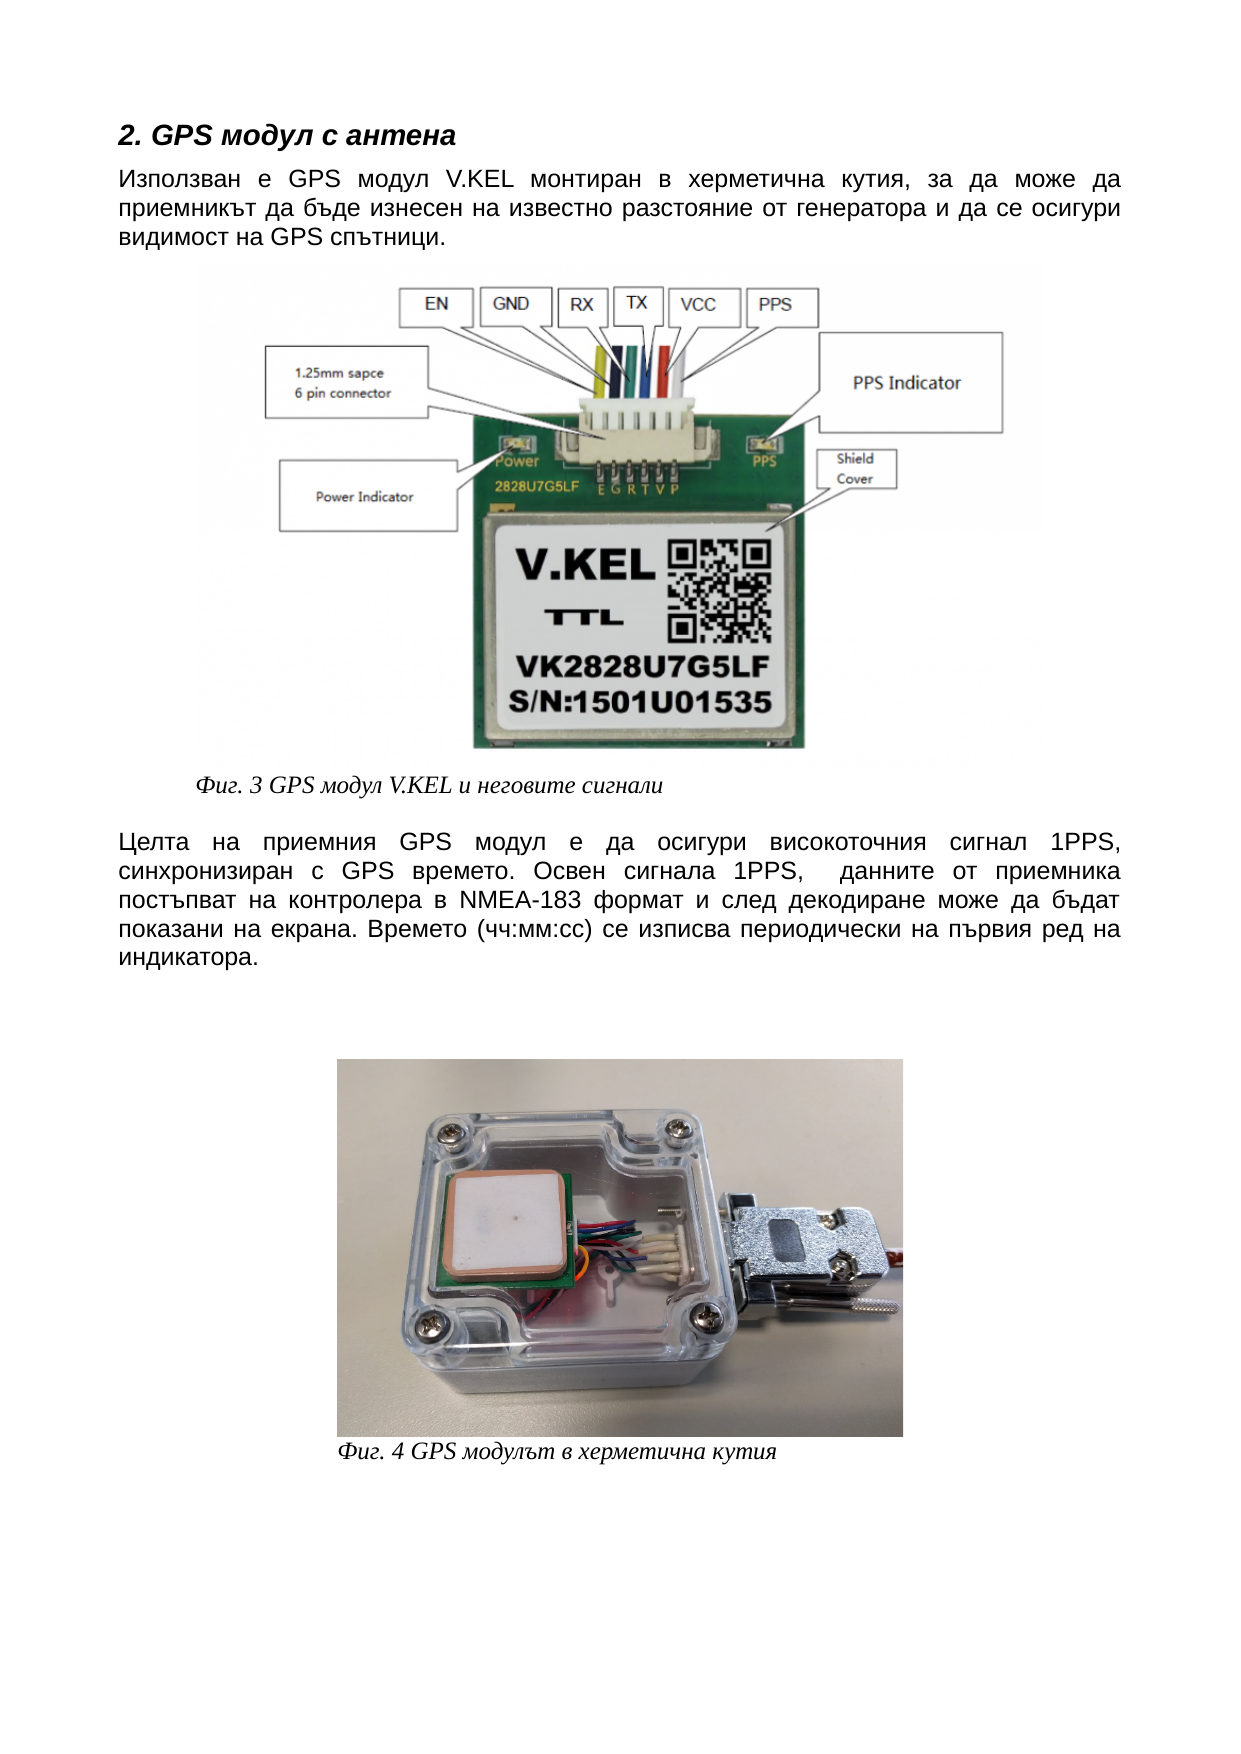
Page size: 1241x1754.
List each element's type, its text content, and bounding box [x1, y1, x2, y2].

picture [195, 263, 1045, 770]
text Фиг. 3 GPS модул V.KEL и неговите сигнали [195, 770, 1045, 799]
subtitle 2. GPS модул с антена [118, 118, 1122, 152]
picture [337, 1059, 904, 1437]
text Фиг. 4 GPS модулът в херметична кутия [337, 1437, 903, 1465]
text Целта на приемния GPS модул е да осигури високоточния сигнал 1PPS, синхронизиран с GPS времето. Освен сигнала 1PPS, данните от приемника постъпват на контролера в NMEA-183 формат и след декодиране може да бъдат показани на екрана. Времето (чч:мм:сс) се изписва периодически на първия ред на индикатора. [118, 827, 1122, 971]
text Използван е GPS модул V.KEL монтиран в херметична кутия, за да може да приемникът да бъде изнесен на известно разстояние от генератора и да се осигури видимост на GPS спътници. [118, 164, 1122, 251]
